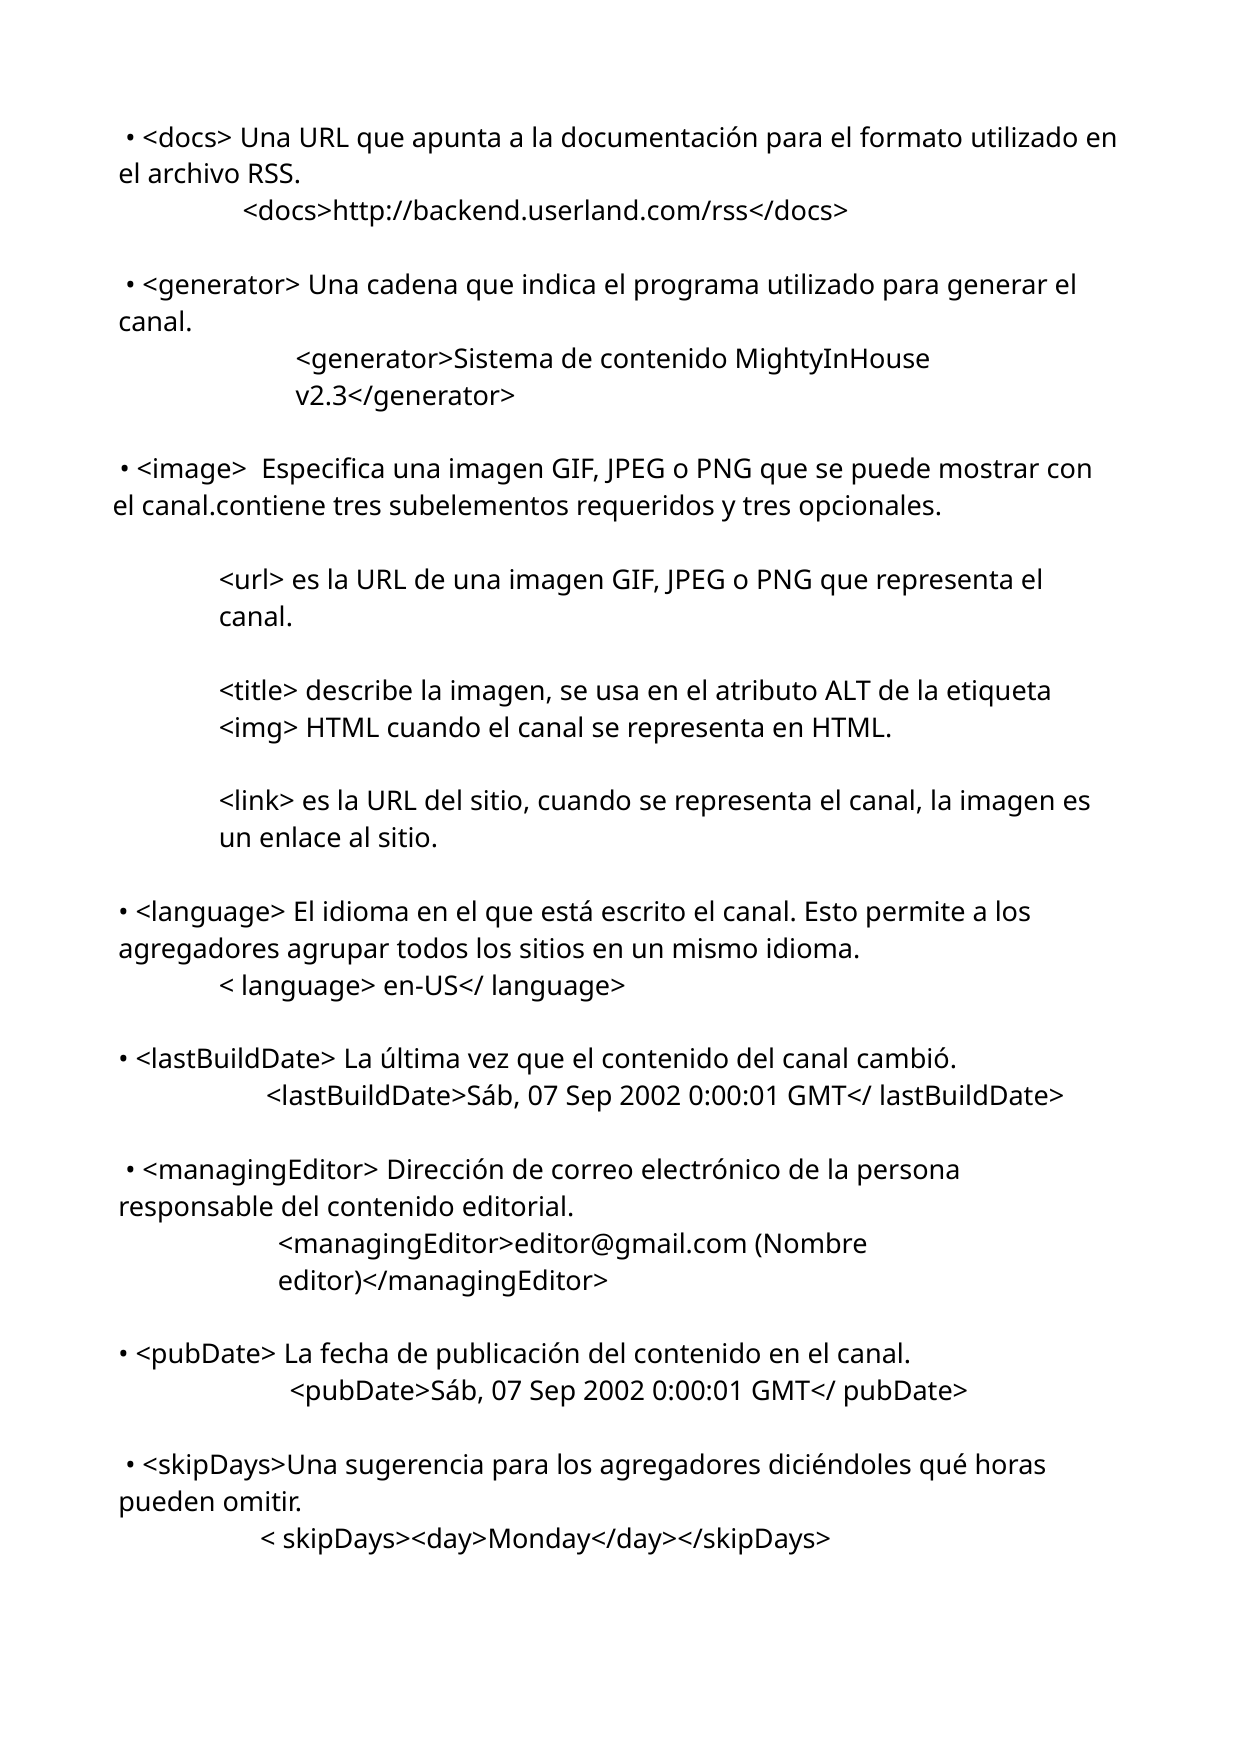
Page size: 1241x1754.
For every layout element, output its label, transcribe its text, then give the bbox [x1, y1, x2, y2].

text • <docs> Una URL que apunta a la documentación para el formato utilizado en el archivo RSS. [118, 118, 1122, 192]
text • <language> El idioma en el que está escrito el canal. Esto permite a los agregadores agrupar todos los sitios en un mismo idioma. [118, 892, 1122, 966]
text • <pubDate> La fecha de publicación del contenido en el canal. [118, 1335, 1122, 1372]
text • <image> Especifica una imagen GIF, JPEG o PNG que se puede mostrar con el canal.contiene tres subelementos requeridos y tres opcionales. [112, 450, 1122, 524]
text <pubDate>Sáb, 07 Sep 2002 0:00:01 GMT</ pubDate> [289, 1372, 1122, 1409]
text • <lastBuildDate> La última vez que el contenido del canal cambió. [118, 1040, 1122, 1077]
text <docs>http://backend.userland.com/rss</docs> [242, 192, 1122, 229]
text <url> es la URL de una imagen GIF, JPEG o PNG que representa el canal. <title> describe la imagen, se usa en el atributo ALT de la etiqueta <img> HTML cuando el canal se representa en HTML. <link> es la URL del sitio, cuando se representa el canal, la imagen es un enlace al sitio. [218, 524, 1122, 856]
text < language> en-US</ language> [218, 966, 1122, 1003]
text • <generator> Una cadena que indica el programa utilizado para generar el canal. [118, 266, 1122, 339]
text <lastBuildDate>Sáb, 07 Sep 2002 0:00:01 GMT</ lastBuildDate> [266, 1077, 1122, 1114]
text <generator>Sistema de contenido MightyInHouse v2.3</generator> [295, 339, 1122, 413]
text • <managingEditor> Dirección de correo electrónico de la persona responsable del contenido editorial. [118, 1151, 1122, 1224]
text • <skipDays>Una sugerencia para los agregadores diciéndoles qué horas pueden omitir. [118, 1446, 1122, 1519]
text <managingEditor>editor@gmail.com (Nombre editor)</managingEditor> [278, 1224, 1122, 1298]
text < skipDays><day>Monday</day></skipDays> [260, 1519, 1122, 1556]
